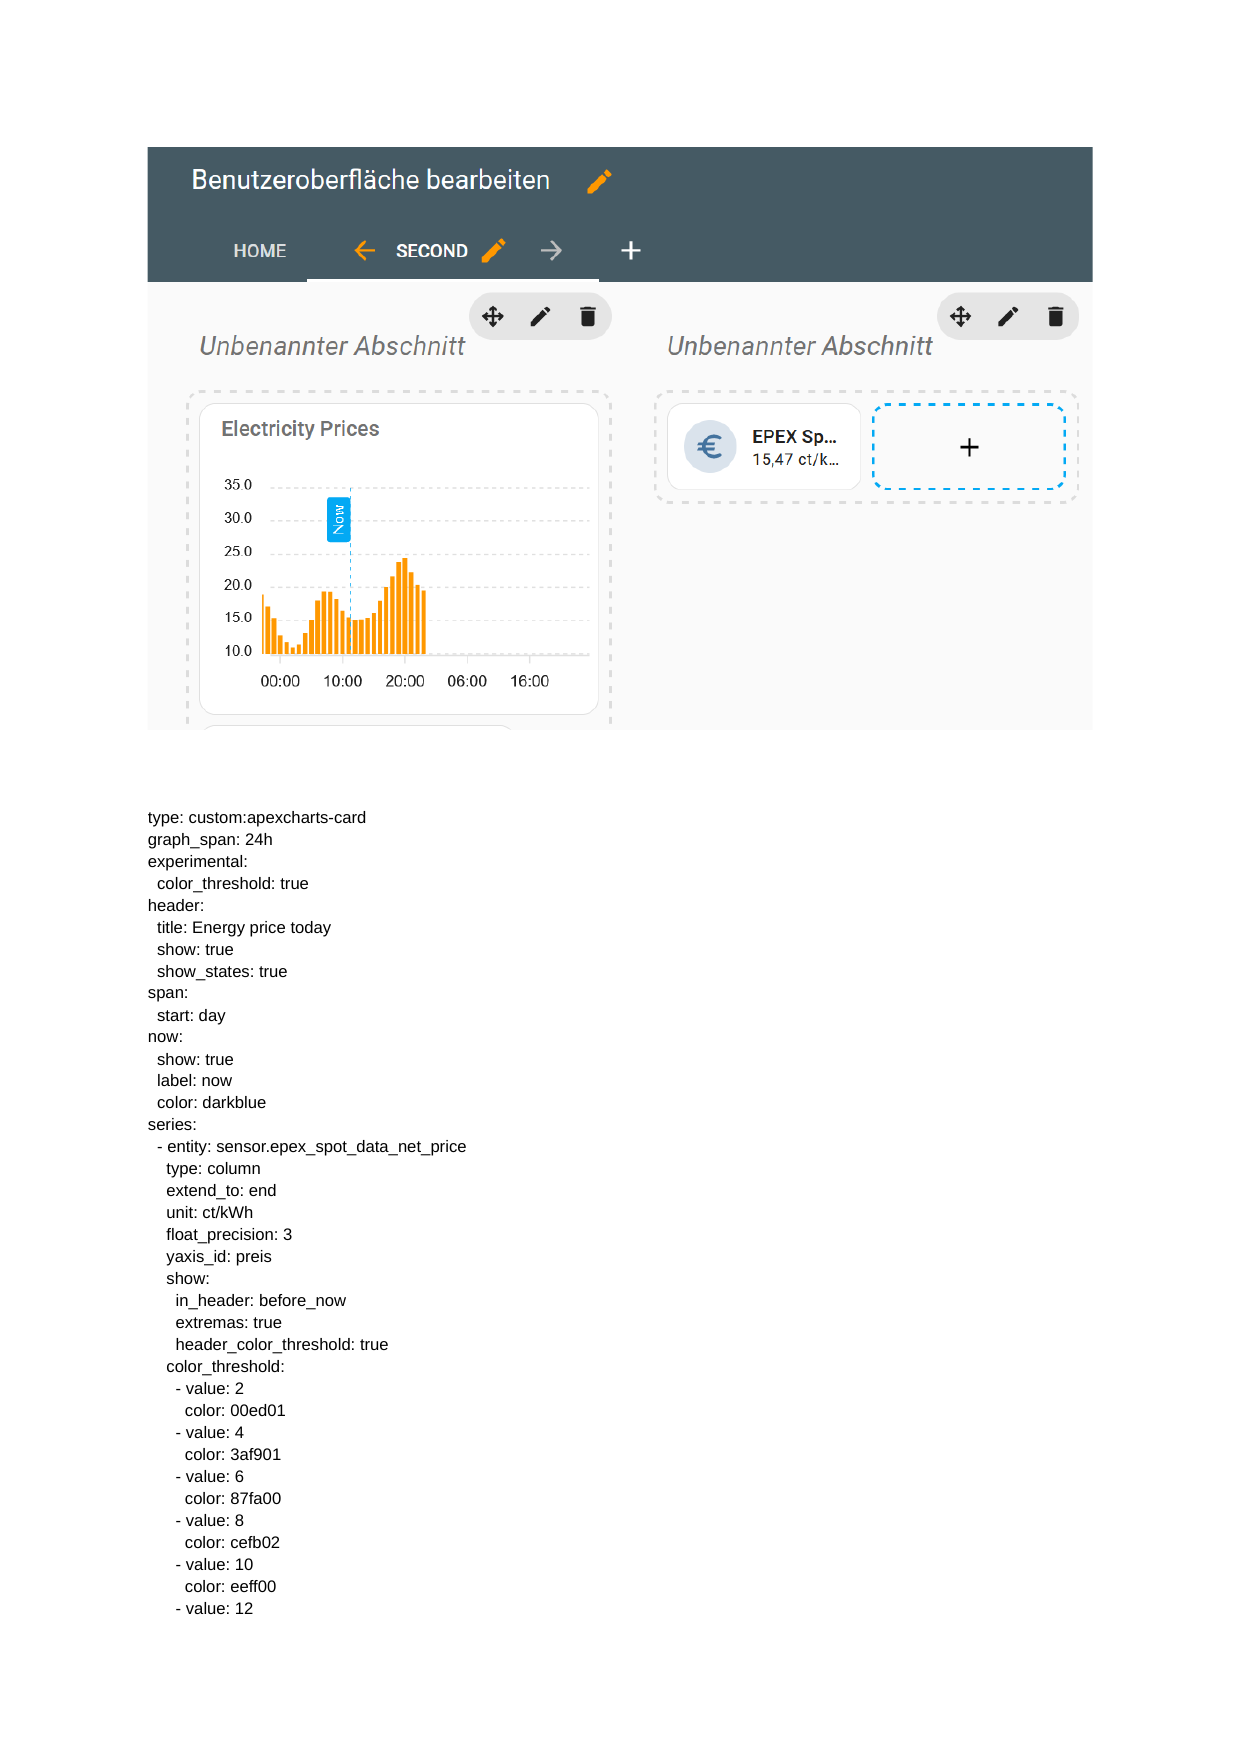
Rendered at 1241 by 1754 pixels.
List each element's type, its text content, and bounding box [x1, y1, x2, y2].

text - value: 2 [148, 1379, 1093, 1398]
text type: column [148, 1159, 1093, 1178]
text color: 87fa00 [148, 1489, 1093, 1508]
text color: cefb02 [148, 1533, 1093, 1552]
text color_threshold: [148, 1357, 1093, 1376]
text show_states: true [148, 961, 1093, 981]
text color: 3af901 [148, 1445, 1093, 1464]
text type: custom:apexcharts-card [148, 807, 1093, 827]
text span: [148, 983, 1093, 1002]
text - value: 8 [148, 1511, 1093, 1530]
text - value: 6 [148, 1467, 1093, 1486]
text header_color_threshold: true [148, 1335, 1093, 1354]
text color: darkblue [148, 1093, 1093, 1112]
text - value: 10 [148, 1555, 1093, 1574]
text color_threshold: true [148, 873, 1093, 893]
text title: Energy price today [148, 917, 1093, 937]
text - value: 4 [148, 1423, 1093, 1442]
text show: true [148, 1049, 1093, 1068]
text graph_span: 24h [148, 829, 1093, 849]
text - value: 12 [148, 1599, 1093, 1618]
text start: day [148, 1005, 1093, 1024]
text show: true [148, 939, 1093, 958]
text experimental: [148, 851, 1093, 871]
text show: [148, 1269, 1093, 1288]
text label: now [148, 1071, 1093, 1090]
text unit: ct/kWh [148, 1203, 1093, 1222]
text series: [148, 1115, 1093, 1134]
text - entity: sensor.epex_spot_data_net_price [148, 1137, 1093, 1156]
text yaxis_id: preis [148, 1247, 1093, 1266]
text extremas: true [148, 1313, 1093, 1332]
text color: 00ed01 [148, 1401, 1093, 1420]
text header: [148, 895, 1093, 914]
text extend_to: end [148, 1181, 1093, 1200]
text float_precision: 3 [148, 1225, 1093, 1244]
text color: eeff00 [148, 1577, 1093, 1596]
text in_header: before_now [148, 1291, 1093, 1310]
text now: [148, 1027, 1093, 1046]
